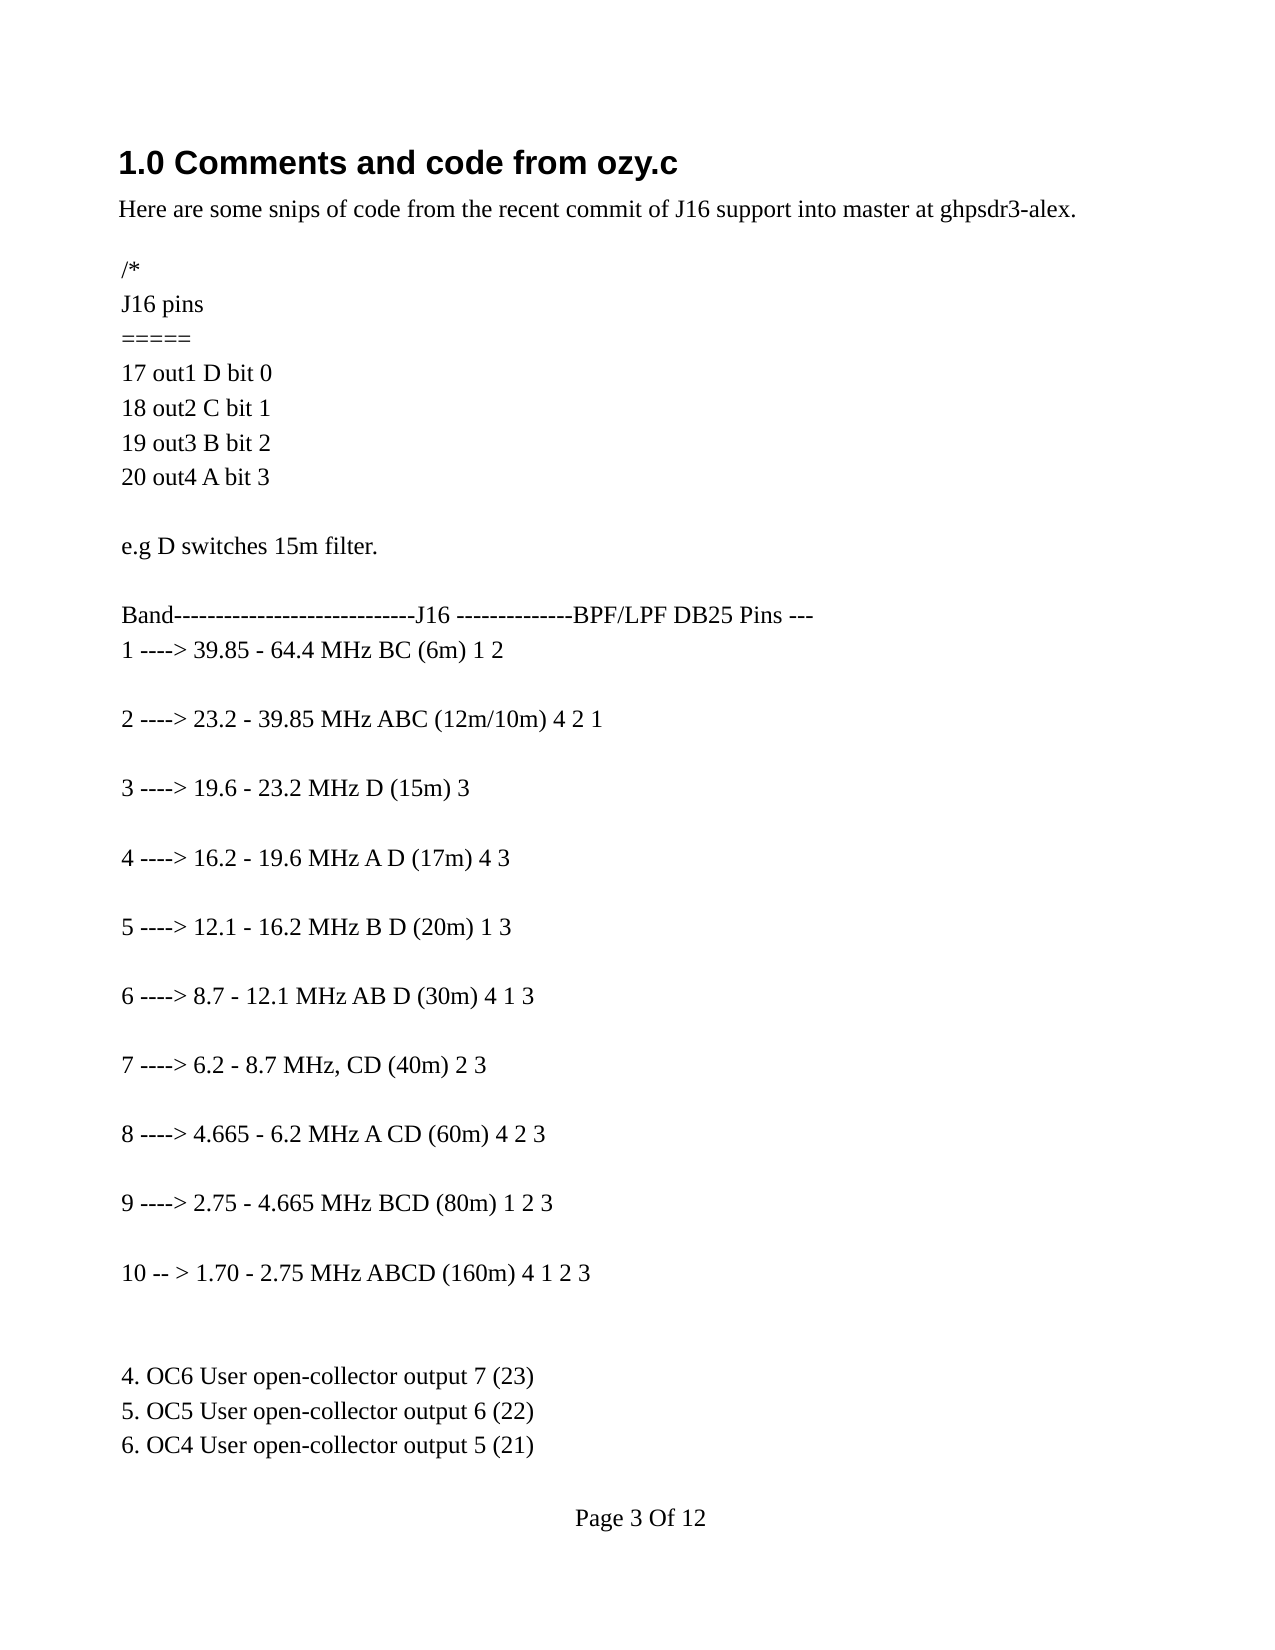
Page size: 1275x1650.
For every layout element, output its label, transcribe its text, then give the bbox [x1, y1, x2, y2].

table_cell 19 out3 B bit 2 [118, 425, 828, 459]
table_cell 6 ----> 8.7 - 12.1 MHz AB D (30m) 4 1 3 [118, 978, 828, 1013]
table_cell e.g D switches 15m filter. [118, 529, 828, 563]
table_cell 8 ----> 4.665 - 6.2 MHz A CD (60m) 4 2 3 [118, 1116, 828, 1151]
table_cell [118, 1082, 828, 1116]
table_cell [118, 736, 828, 771]
text Here are some snips of code from the recent commit of J16 support into master at ghpsdr3-alex. [118, 194, 1157, 223]
table_cell 2 ----> 23.2 - 39.85 MHz ABC (12m/10m) 4 2 1 [118, 701, 828, 736]
table_cell 3 ----> 19.6 - 23.2 MHz D (15m) 3 [118, 771, 828, 805]
table_cell Band-----------------------------J16 --------------BPF/LPF DB25 Pins --- [118, 598, 828, 632]
table_cell 17 out1 D bit 0 [118, 356, 828, 390]
table_cell [118, 1324, 828, 1358]
subtitle 1.0 Comments and code from ozy.c [118, 143, 1157, 182]
table_cell [118, 805, 828, 840]
table_cell 1 ----> 39.85 - 64.4 MHz BC (6m) 1 2 [118, 632, 828, 667]
table_cell [118, 944, 828, 978]
table_cell [118, 563, 828, 598]
table_cell 7 ----> 6.2 - 8.7 MHz, CD (40m) 2 3 [118, 1047, 828, 1082]
table_cell 6. OC4 User open-collector output 5 (21) [118, 1428, 828, 1462]
table_cell [118, 1220, 828, 1255]
table_cell [118, 667, 828, 701]
table_cell 10 -- > 1.70 - 2.75 MHz ABCD (160m) 4 1 2 3 [118, 1255, 828, 1289]
table_cell 5 ----> 12.1 - 16.2 MHz B D (20m) 1 3 [118, 909, 828, 943]
table_cell 5. OC5 User open-collector output 6 (22) [118, 1393, 828, 1428]
table_cell 4 ----> 16.2 - 19.6 MHz A D (17m) 4 3 [118, 840, 828, 874]
table_cell [118, 1151, 828, 1186]
table_cell 4. OC6 User open-collector output 7 (23) [118, 1359, 828, 1393]
table_header J16 pins [118, 286, 828, 321]
table_cell 9 ----> 2.75 - 4.665 MHz BCD (80m) 1 2 3 [118, 1186, 828, 1220]
table_header /* [118, 252, 154, 286]
table_cell [118, 494, 828, 528]
table_cell [118, 874, 828, 909]
table_cell [118, 1289, 828, 1324]
table_cell 18 out2 C bit 1 [118, 390, 828, 425]
table_cell 20 out4 A bit 3 [118, 459, 828, 494]
table_cell [118, 1013, 828, 1047]
table_cell ===== [118, 321, 828, 356]
